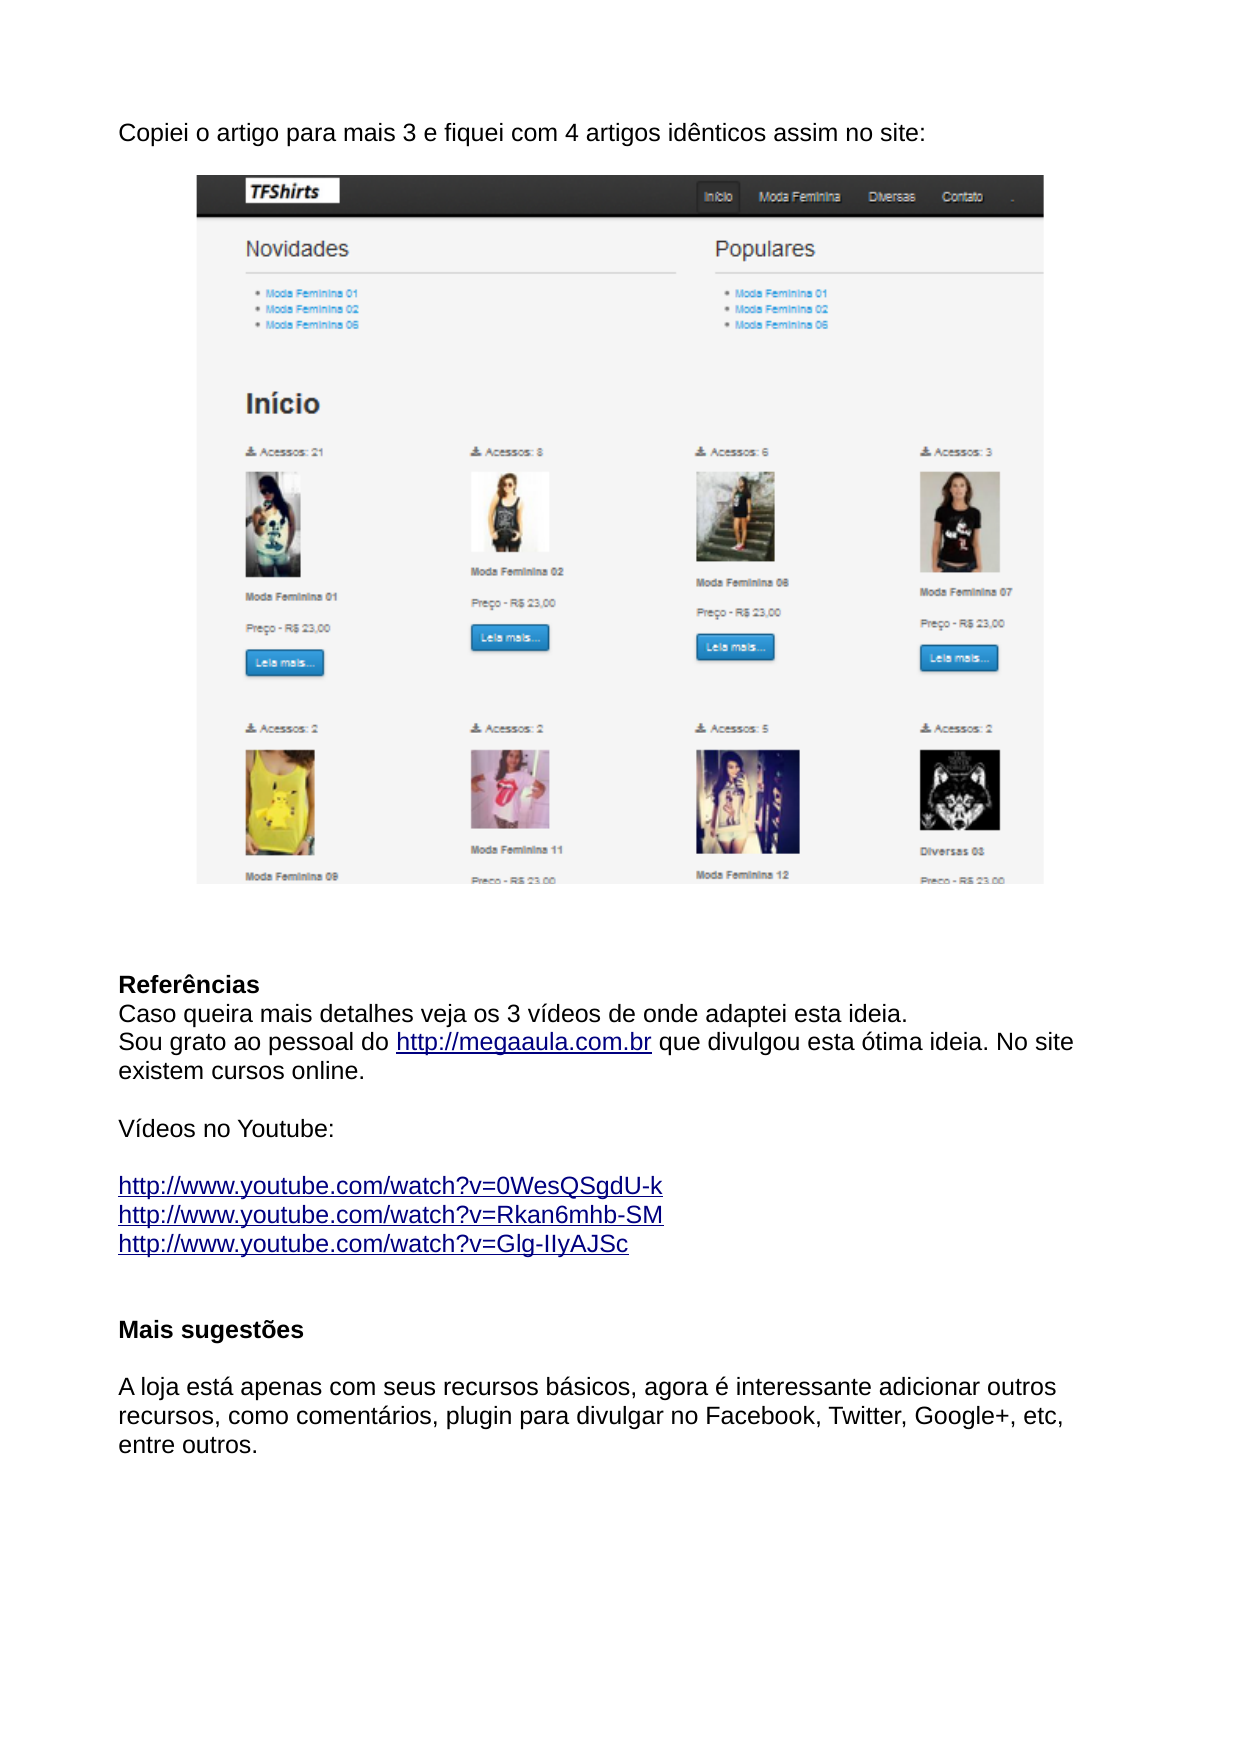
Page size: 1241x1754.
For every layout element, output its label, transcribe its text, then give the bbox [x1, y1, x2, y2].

text A loja está apenas com seus recursos básicos, agora é interessante adicionar outros recursos, como comentários, plugin para divulgar no Facebook, Twitter, Google+, etc, entre outros. [118, 1372, 1122, 1458]
text Vídeos no Youtube: [118, 1113, 1122, 1142]
text http://www.youtube.com/watch?v=Rkan6mhb-SM [118, 1200, 1122, 1228]
text Caso queira mais detalhes veja os 3 vídeos de onde adaptei esta ideia. [118, 998, 1122, 1027]
text http://www.youtube.com/watch?v=Glg-IIyAJSc [118, 1228, 1122, 1257]
text Sou grato ao pessoal do http://megaaula.com.br que divulgou esta ótima ideia. No site existem cursos online. [118, 1027, 1122, 1085]
text Referências [118, 970, 1122, 998]
text Mais sugestões [118, 1315, 1122, 1343]
text Copiei o artigo para mais 3 e fiquei com 4 artigos idênticos assim no site: [118, 118, 1122, 147]
text http://www.youtube.com/watch?v=0WesQSgdU-k [118, 1171, 1122, 1200]
